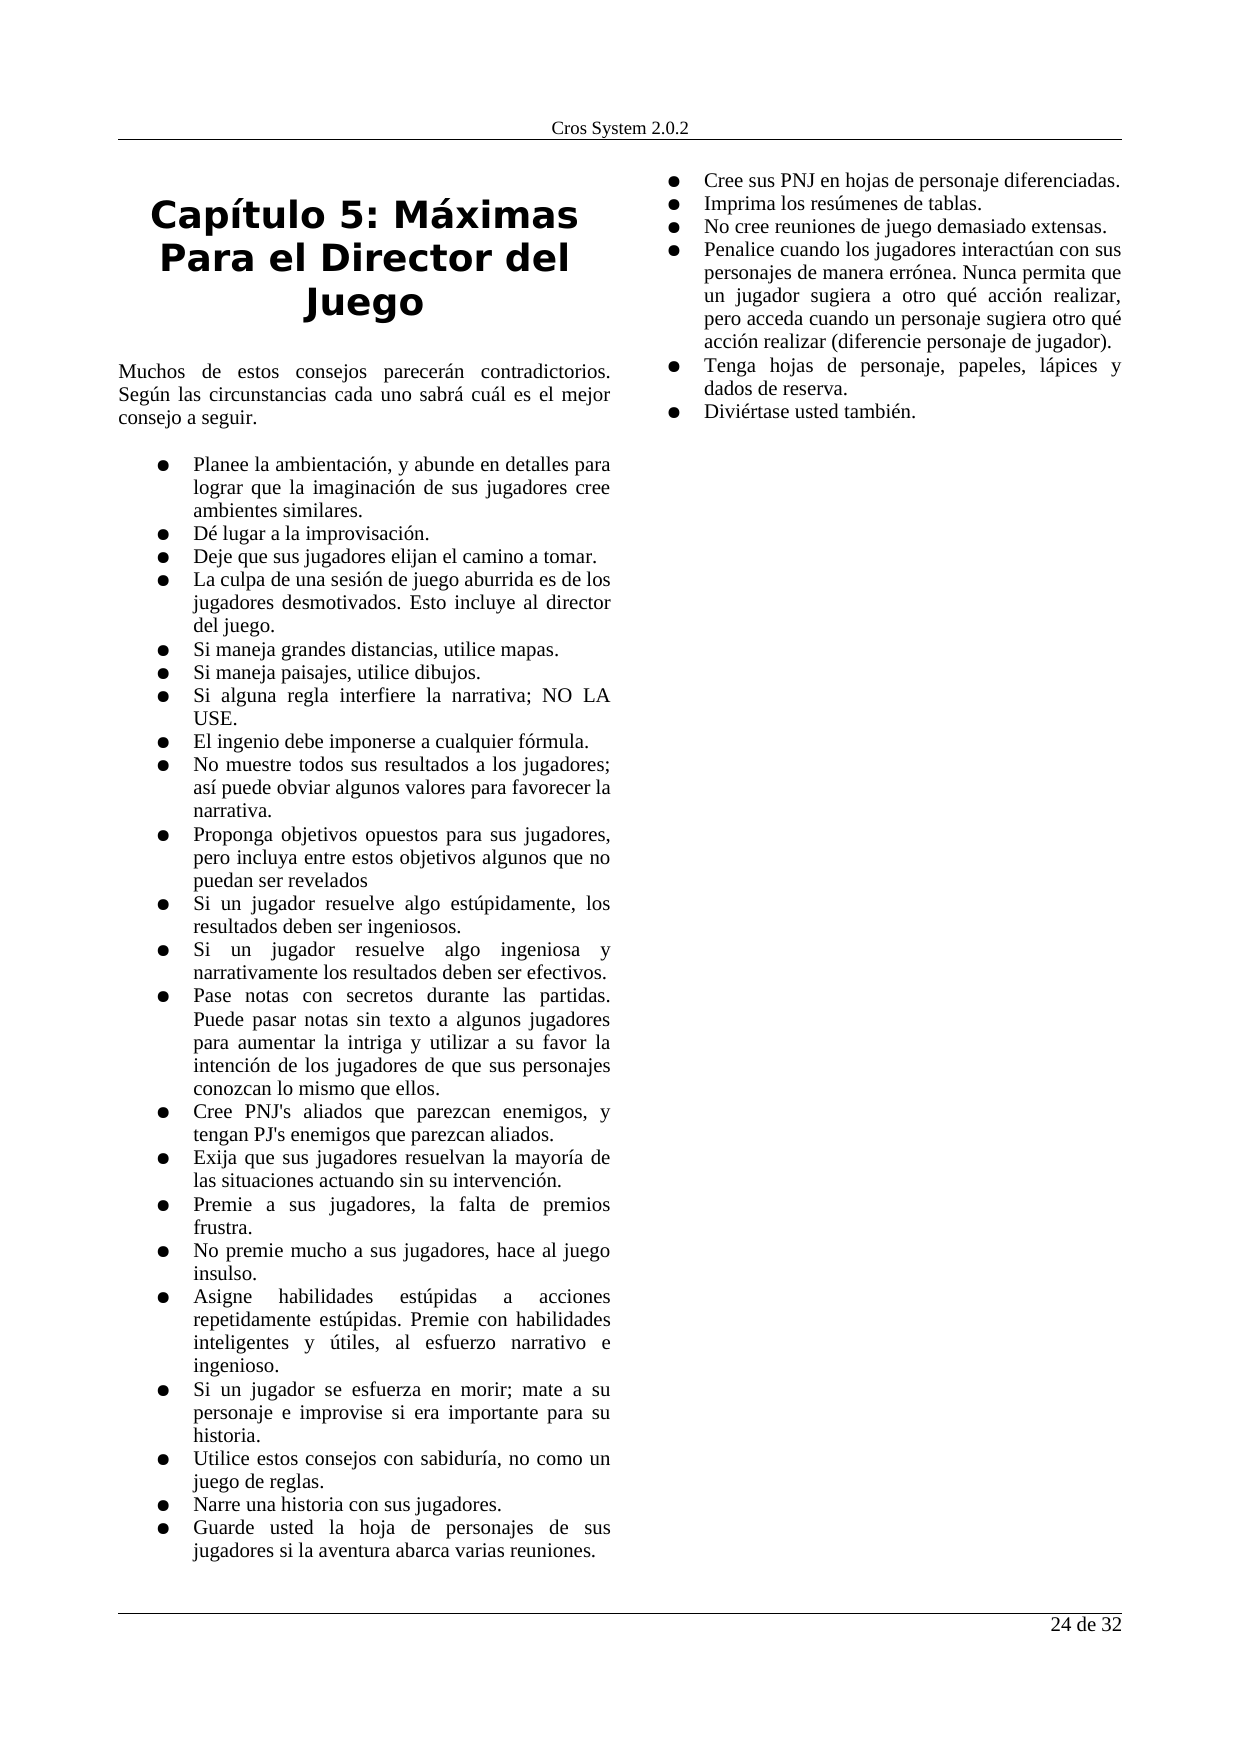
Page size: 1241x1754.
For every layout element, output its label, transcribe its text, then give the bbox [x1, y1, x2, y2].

list No muestre todos sus resultados a los jugadores; así puede obviar algunos valores para favorecer la narrativa. [156, 753, 611, 822]
list Si maneja paisajes, utilice dibujos. [156, 661, 611, 684]
list Cree PNJ's aliados que parezcan enemigos, y tengan PJ's enemigos que parezcan aliados. [156, 1100, 611, 1146]
list Si alguna regla interfiere la narrativa; NO LA USE. [156, 684, 611, 730]
list Tenga hojas de personaje, papeles, lápices y dados de reserva. [666, 353, 1122, 400]
list Premie a sus jugadores, la falta de premios frustra. [156, 1192, 611, 1239]
list Narre una historia con sus jugadores. [156, 1493, 611, 1516]
list Si un jugador se esfuerza en morir; mate a su personaje e improvise si era importante para su historia. [156, 1377, 611, 1447]
list No cree reuniones de juego demasiado extensas. [666, 215, 1122, 238]
list La culpa de una sesión de juego aburrida es de los jugadores desmotivados. Esto incluye al director del juego. [156, 568, 611, 637]
list Imprima los resúmenes de tablas. [666, 192, 1122, 215]
list Exija que sus jugadores resuelvan la mayoría de las situaciones actuando sin su intervención. [156, 1146, 611, 1192]
list Asigne habilidades estúpidas a acciones repetidamente estúpidas. Premie con habilidades inteligentes y útiles, al esfuerzo narrativo e ingenioso. [156, 1285, 611, 1377]
list Proponga objetivos opuestos para sus jugadores, pero incluya entre estos objetivos algunos que no puedan ser revelados [156, 822, 611, 892]
list Utilice estos consejos con sabiduría, no como un juego de reglas. [156, 1447, 611, 1493]
list Planee la ambientación, y abunde en detalles para lograr que la imaginación de sus jugadores cree ambientes similares. [156, 452, 611, 522]
list Cree sus PNJ en hojas de personaje diferenciadas. [666, 168, 1122, 192]
list Pase notas con secretos durante las partidas. Puede pasar notas sin texto a algunos jugadores para aumentar la intriga y utilizar a su favor la intención de los jugadores de que sus personajes conozcan lo mismo que ellos. [156, 984, 611, 1100]
list El ingenio debe imponerse a cualquier fórmula. [156, 730, 611, 753]
list Si un jugador resuelve algo estúpidamente, los resultados deben ser ingeniosos. [156, 892, 611, 938]
list Si maneja grandes distancias, utilice mapas. [156, 637, 611, 661]
list Si un jugador resuelve algo ingeniosa y narrativamente los resultados deben ser efectivos. [156, 938, 611, 984]
list Diviértase usted también. [666, 400, 1122, 423]
list Guarde usted la hoja de personajes de sus jugadores si la aventura abarca varias reuniones. [156, 1516, 611, 1562]
text Muchos de estos consejos parecerán contradictorios. Según las circunstancias cada uno sabrá cuál es el mejor consejo a seguir. [118, 360, 611, 429]
list Deje que sus jugadores elijan el camino a tomar. [156, 545, 611, 568]
list No premie mucho a sus jugadores, hace al juego insulso. [156, 1239, 611, 1285]
list Dé lugar a la improvisación. [156, 522, 611, 545]
list Penalice cuando los jugadores interactúan con sus personajes de manera errónea. Nunca permita que un jugador sugiera a otro qué acción realizar, pero acceda cuando un personaje sugiera otro qué acción realizar (diferencie personaje de jugador). [666, 238, 1122, 353]
subtitle Capítulo 5: Máximas Para el Director del Juego [118, 193, 611, 324]
